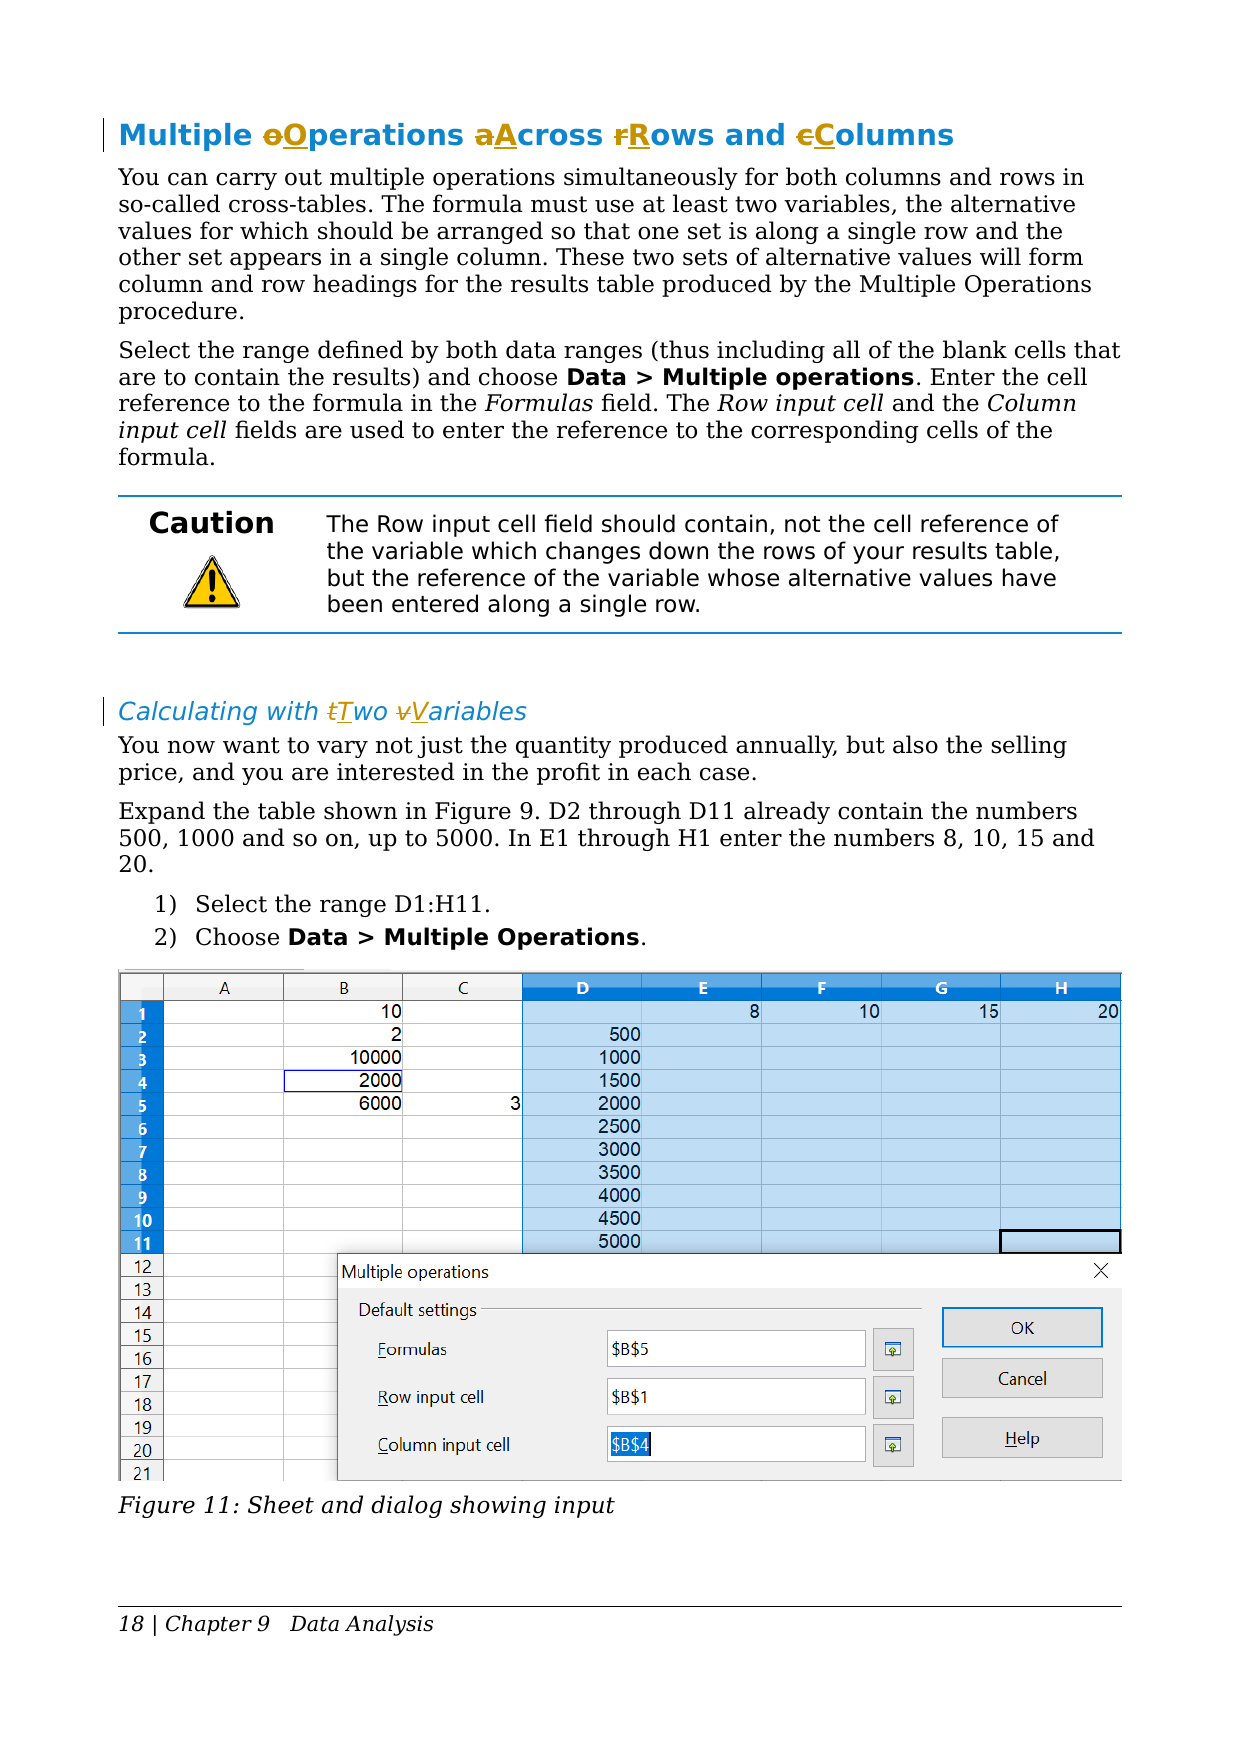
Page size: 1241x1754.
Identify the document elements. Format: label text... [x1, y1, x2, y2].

text Select the range defined by both data ranges (thus including all of the blank cells that are to contain the results) and choose Data > Multiple operations. Enter the cell reference to the formula in the Formulas field. The Row input cell and the Column input cell fields are used to enter the reference to the corresponding cells of the formula. [118, 337, 1122, 470]
list Select the range D1:H11. [177, 891, 1122, 917]
text Figure 11: Sheet and dialog showing input [118, 1492, 1122, 1519]
text You can carry out multiple operations simultaneously for both columns and rows in so-called cross-tables. The formula must use at least two variables, the alternative values for which should be arranged so that one set is along a single row and the other set appears in a single column. These two sets of alternative values will form column and row headings for the results table produced by the Multiple Operations procedure. [118, 164, 1122, 324]
subtitle Multiple Operations Across Rows and Columns [118, 118, 1122, 152]
subtitle Calculating with Two Variables [118, 697, 1122, 726]
picture [179, 551, 244, 612]
table_header Caution [118, 497, 305, 632]
text You now want to vary not just the quantity produced annually, but also the selling price, and you are interested in the profit in each case. [118, 732, 1122, 786]
table_header The Row input cell field should contain, not the cell reference of the variable which changes down the rows of your results table, but the reference of the variable whose alternative values have been entered along a single row. [305, 497, 1122, 632]
text Expand the table shown in Figure 9. D2 through D11 already contain the numbers 500, 1000 and so on, up to 5000. In E1 through H1 enter the numbers 8, 10, 15 and 20. [118, 798, 1122, 878]
list Choose Data > Multiple Operations. [177, 924, 1122, 950]
picture [118, 969, 1122, 1481]
